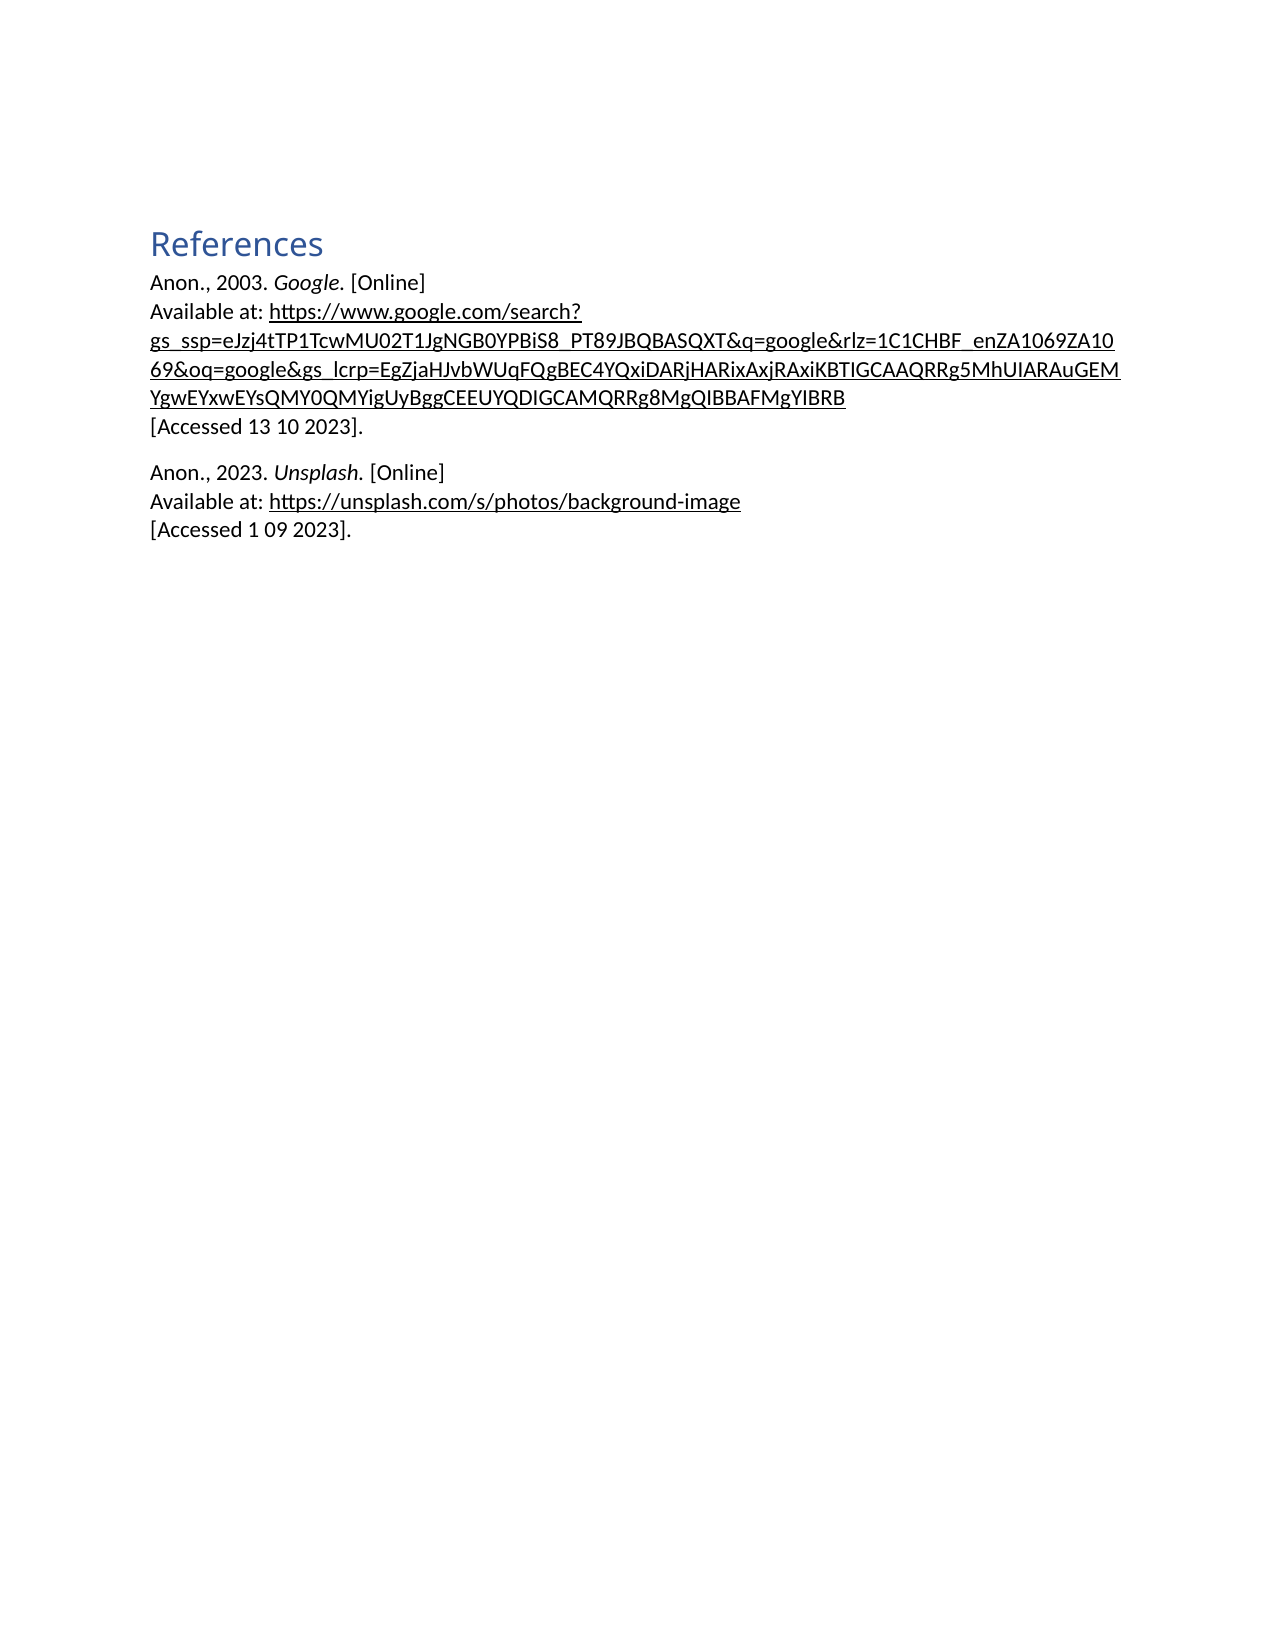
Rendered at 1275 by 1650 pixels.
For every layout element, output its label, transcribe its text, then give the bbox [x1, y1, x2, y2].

text Anon., 2023. Unsplash. [Online] Available at: https://unsplash.com/s/photos/background-image [Accessed 1 09 2023]. [150, 458, 1125, 544]
subtitle References [150, 221, 1125, 266]
text Anon., 2003. Google. [Online] Available at: https://www.google.com/search?gs_ssp=eJzj4tTP1TcwMU02T1JgNGB0YPBiS8_PT89JBQBASQXT&q=google&rlz=1C1CHBF_enZA1069ZA1069&oq=google&gs_lcrp=EgZjaHJvbWUqFQgBEC4YQxiDARjHARixAxjRAxiKBTIGCAAQRRg5MhUIARAuGEMYgwEYxwEYsQMY0QMYigUyBggCEEUYQDIGCAMQRRg8MgQIBBAFMgYIBRB [Accessed 13 10 2023]. [150, 268, 1125, 440]
